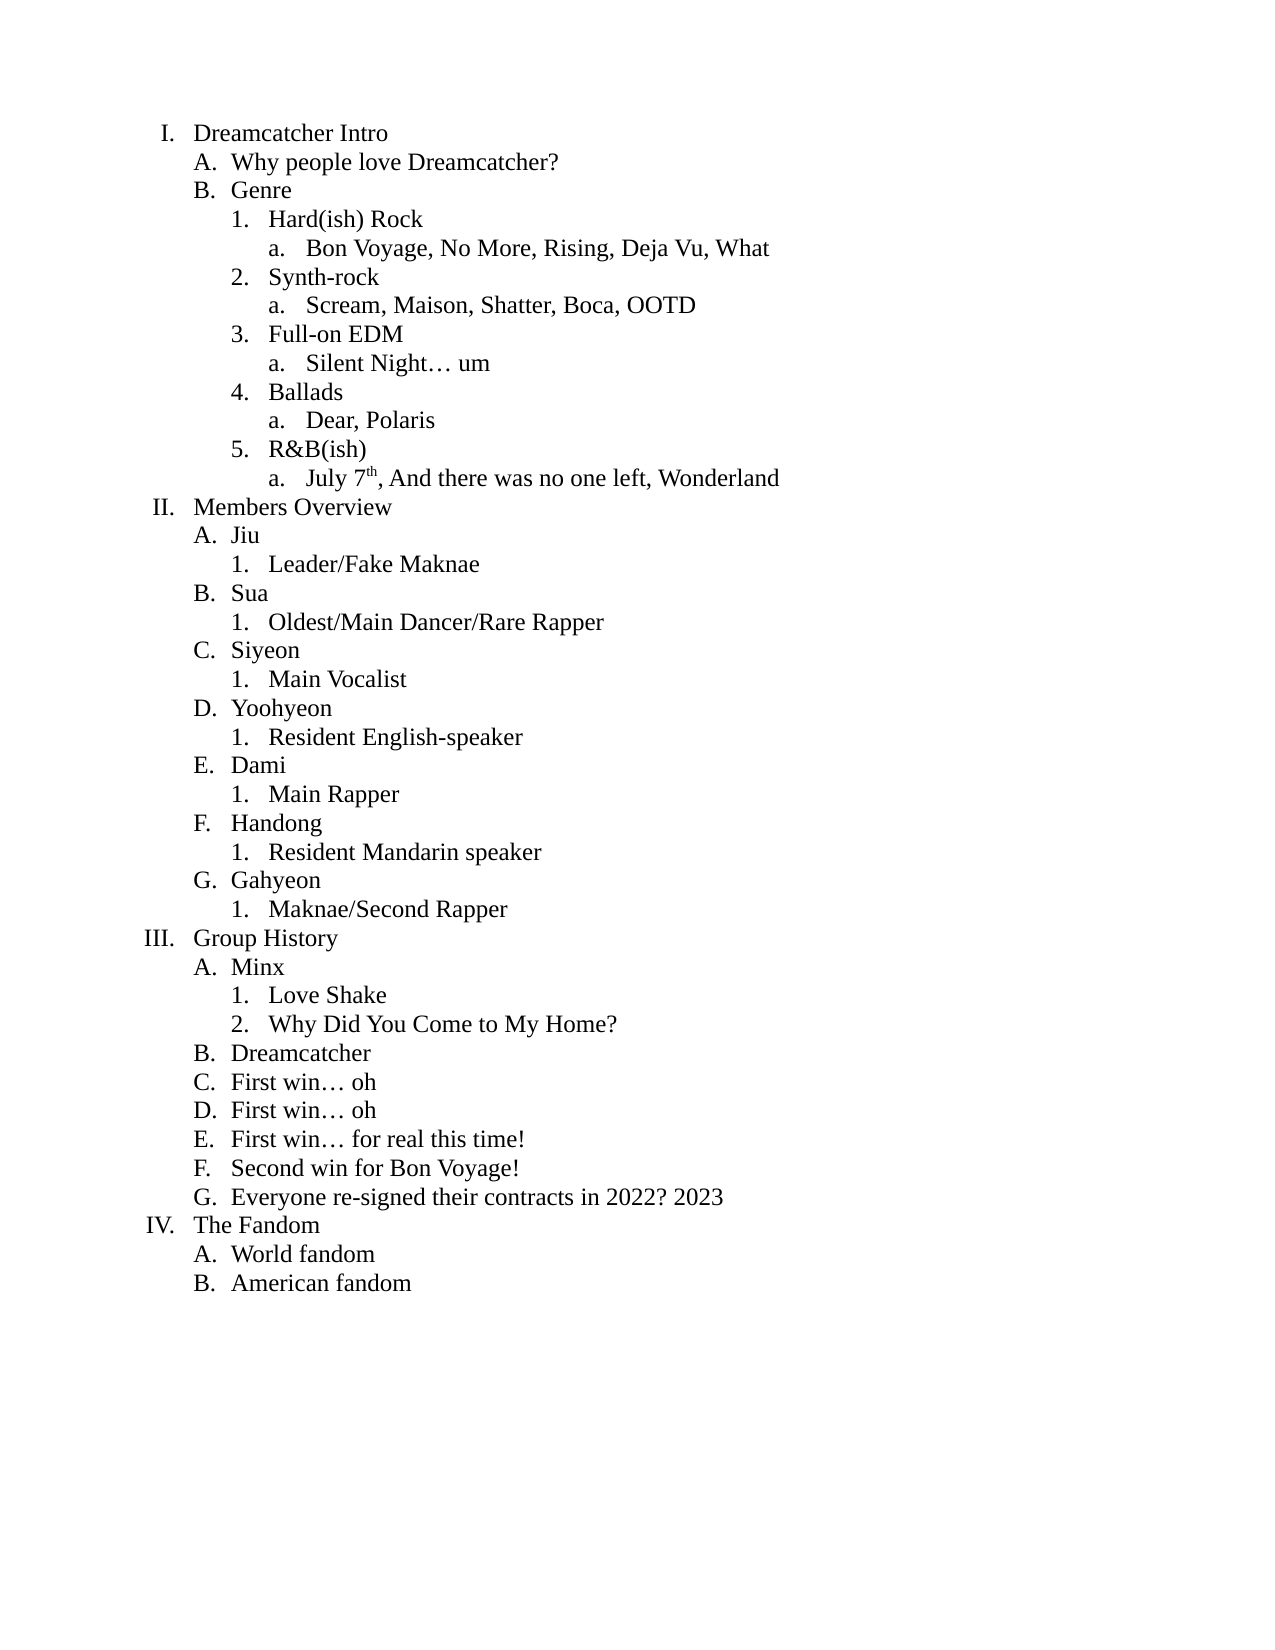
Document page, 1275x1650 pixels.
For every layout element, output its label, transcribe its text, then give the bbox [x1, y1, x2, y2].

list Maknae/Second Rapper [231, 894, 1157, 923]
list Jiu [193, 521, 1157, 549]
list Bon Voyage, No More, Rising, Deja Vu, What [268, 233, 1157, 262]
list The Fandom [175, 1211, 1157, 1239]
list Resident English-speaker [231, 722, 1157, 751]
list Love Shake [231, 981, 1157, 1009]
list Yoohyeon [193, 693, 1157, 722]
list Dami [193, 751, 1157, 779]
list Leader/Fake Maknae [231, 549, 1157, 578]
list Full-on EDM [231, 319, 1157, 348]
list Synth-rock [231, 262, 1157, 291]
list Sua [193, 578, 1157, 607]
list Oldest/Main Dancer/Rare Rapper [231, 607, 1157, 636]
list Handong [193, 808, 1157, 837]
list First win… oh [193, 1067, 1157, 1096]
list Minx [193, 952, 1157, 981]
list Group History [175, 923, 1157, 952]
list World fandom [193, 1239, 1157, 1268]
list Genre [193, 176, 1157, 204]
list Second win for Bon Voyage! [193, 1153, 1157, 1182]
list Why people love Dreamcatcher? [193, 147, 1157, 176]
list Dear, Polaris [268, 406, 1157, 434]
list Scream, Maison, Shatter, Boca, OOTD [268, 291, 1157, 319]
list Dreamcatcher [193, 1038, 1157, 1067]
list Silent Night… um [268, 348, 1157, 377]
list Main Vocalist [231, 664, 1157, 693]
list American fandom [193, 1268, 1157, 1297]
list July 7th, And there was no one left, Wonderland [268, 463, 1157, 492]
list Siyeon [193, 636, 1157, 664]
list Everyone re-signed their contracts in 2022? 2023 [193, 1182, 1157, 1211]
list Main Rapper [231, 779, 1157, 808]
list Members Overview [175, 492, 1157, 521]
list Dreamcatcher Intro [175, 118, 1157, 147]
list Why Did You Come to My Home? [231, 1009, 1157, 1038]
list Ballads [231, 377, 1157, 406]
list R&B(ish) [231, 434, 1157, 463]
list Hard(ish) Rock [231, 204, 1157, 233]
list First win… oh [193, 1096, 1157, 1124]
list Resident Mandarin speaker [231, 837, 1157, 866]
list First win… for real this time! [193, 1124, 1157, 1153]
list Gahyeon [193, 866, 1157, 894]
